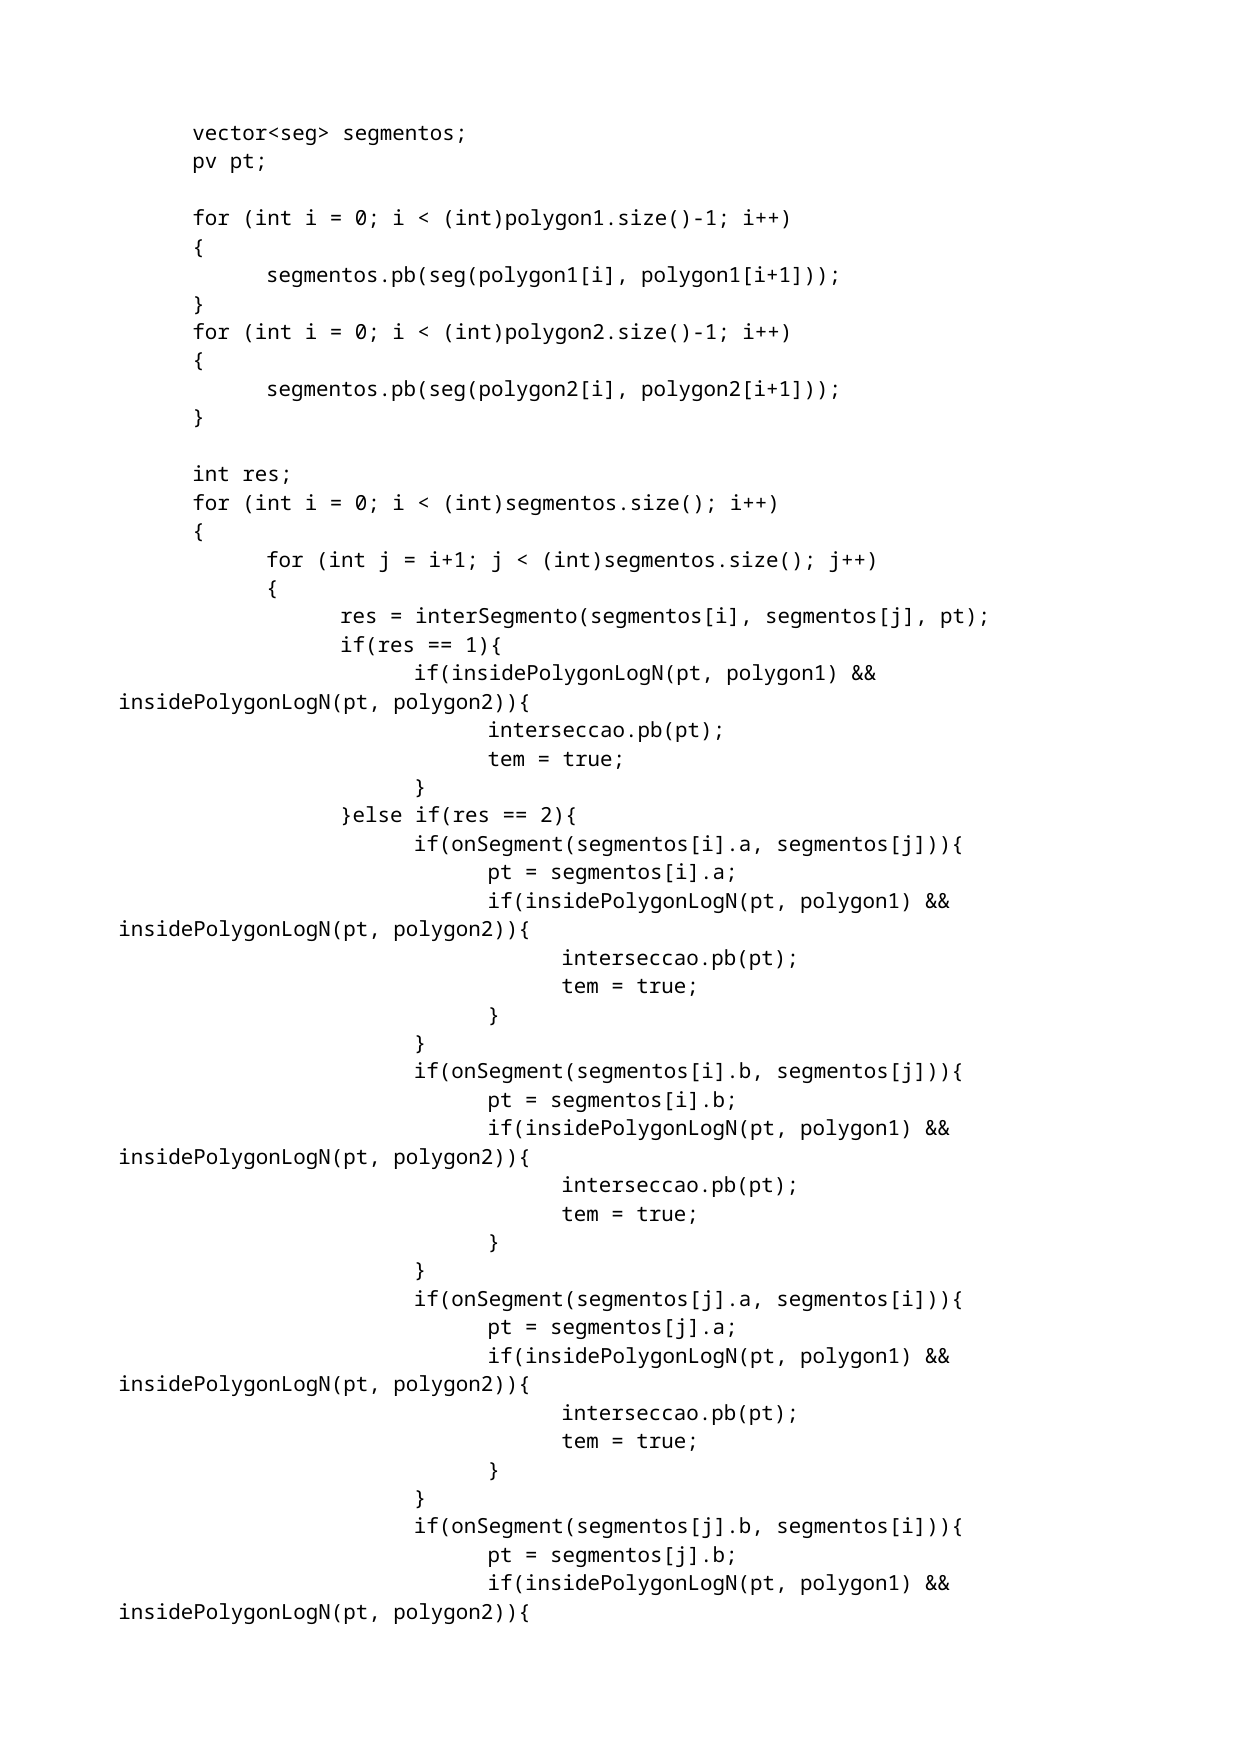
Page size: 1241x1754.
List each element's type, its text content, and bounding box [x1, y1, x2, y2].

text if(insidePolygonLogN(pt, polygon1) && insidePolygonLogN(pt, polygon2)){ [118, 1568, 1122, 1625]
text interseccao.pb(pt); [118, 1170, 1122, 1199]
text { [118, 573, 1122, 602]
text if(insidePolygonLogN(pt, polygon1) && insidePolygonLogN(pt, polygon2)){ [118, 658, 1122, 715]
text pt = segmentos[j].a; [118, 1312, 1122, 1341]
text for (int i = 0; i < (int)polygon1.size()-1; i++) [118, 203, 1122, 232]
text { [118, 516, 1122, 545]
text interseccao.pb(pt); [118, 715, 1122, 744]
text } [118, 1483, 1122, 1512]
text { [118, 232, 1122, 260]
text pt = segmentos[j].b; [118, 1540, 1122, 1568]
text segmentos.pb(seg(polygon1[i], polygon1[i+1])); [118, 260, 1122, 289]
text } [118, 1256, 1122, 1284]
text if(onSegment(segmentos[j].a, segmentos[i])){ [118, 1284, 1122, 1312]
text if(onSegment(segmentos[i].a, segmentos[j])){ [118, 829, 1122, 857]
text res = interSegmento(segmentos[i], segmentos[j], pt); [118, 602, 1122, 630]
text pt = segmentos[i].b; [118, 1085, 1122, 1113]
text } [118, 1028, 1122, 1057]
text if(onSegment(segmentos[j].b, segmentos[i])){ [118, 1512, 1122, 1540]
text } [118, 1000, 1122, 1028]
text if(insidePolygonLogN(pt, polygon1) && insidePolygonLogN(pt, polygon2)){ [118, 1113, 1122, 1170]
text { [118, 346, 1122, 374]
text if(onSegment(segmentos[i].b, segmentos[j])){ [118, 1057, 1122, 1085]
text tem = true; [118, 744, 1122, 772]
text if(insidePolygonLogN(pt, polygon1) && insidePolygonLogN(pt, polygon2)){ [118, 1341, 1122, 1398]
text } [118, 772, 1122, 801]
text interseccao.pb(pt); [118, 1398, 1122, 1426]
text } [118, 1227, 1122, 1256]
text pv pt; [118, 147, 1122, 175]
text } [118, 1455, 1122, 1483]
text if(insidePolygonLogN(pt, polygon1) && insidePolygonLogN(pt, polygon2)){ [118, 886, 1122, 943]
text tem = true; [118, 1426, 1122, 1455]
text vector<seg> segmentos; [118, 118, 1122, 147]
text } [118, 289, 1122, 317]
text segmentos.pb(seg(polygon2[i], polygon2[i+1])); [118, 374, 1122, 402]
text if(res == 1){ [118, 630, 1122, 658]
text }else if(res == 2){ [118, 801, 1122, 829]
text for (int i = 0; i < (int)polygon2.size()-1; i++) [118, 317, 1122, 346]
text interseccao.pb(pt); [118, 943, 1122, 971]
text pt = segmentos[i].a; [118, 857, 1122, 886]
text } [118, 402, 1122, 431]
text tem = true; [118, 1199, 1122, 1227]
text for (int j = i+1; j < (int)segmentos.size(); j++) [118, 545, 1122, 573]
text for (int i = 0; i < (int)segmentos.size(); i++) [118, 488, 1122, 516]
text tem = true; [118, 971, 1122, 1000]
text int res; [118, 459, 1122, 488]
